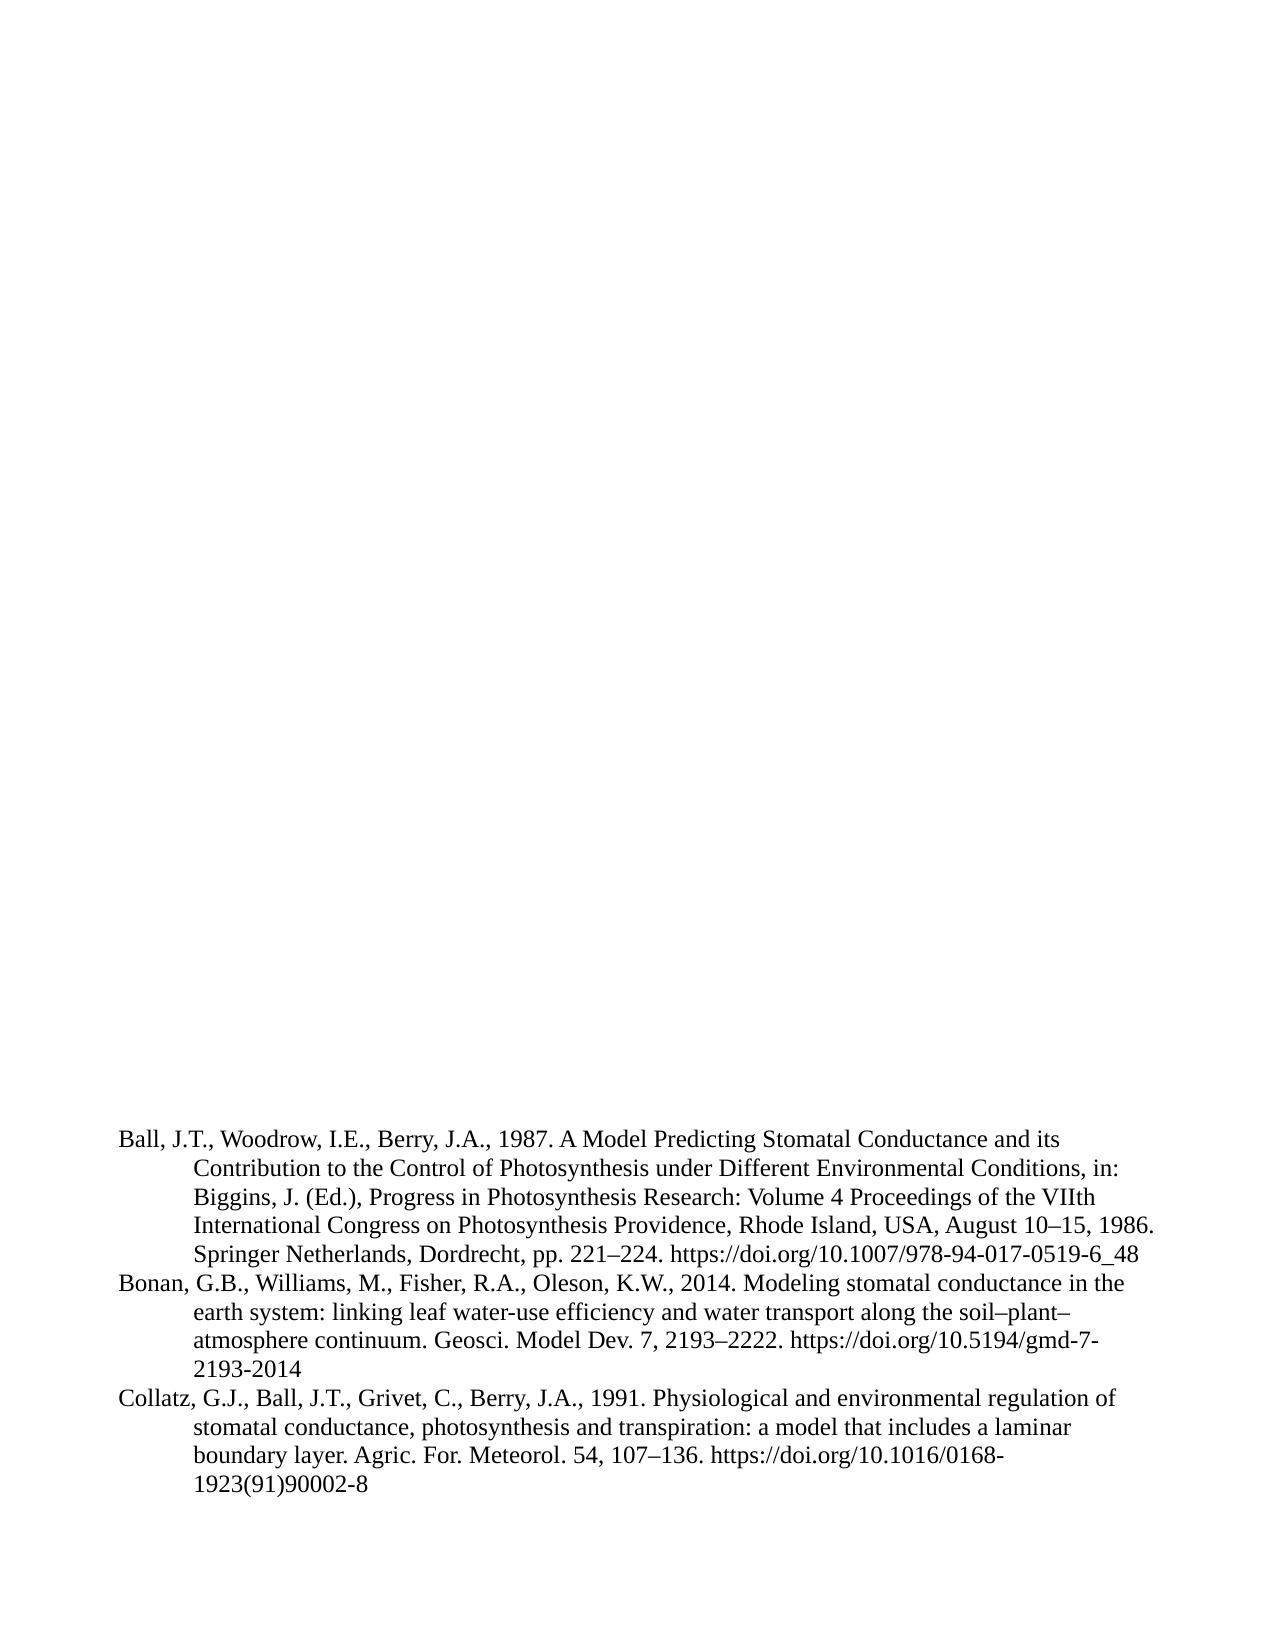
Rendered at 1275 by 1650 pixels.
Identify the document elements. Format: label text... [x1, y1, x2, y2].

text Ball, J.T., Woodrow, I.E., Berry, J.A., 1987. A Model Predicting Stomatal Conductance and its Contribution to the Control of Photosynthesis under Different Environmental Conditions, in: Biggins, J. (Ed.), Progress in Photosynthesis Research: Volume 4 Proceedings of the VIIth International Congress on Photosynthesis Providence, Rhode Island, USA, August 10–15, 1986. Springer Netherlands, Dordrecht, pp. 221–224. https://doi.org/10.1007/978-94-017-0519-6_48 [118, 1124, 1157, 1268]
text Bonan, G.B., Williams, M., Fisher, R.A., Oleson, K.W., 2014. Modeling stomatal conductance in the earth system: linking leaf water-use efficiency and water transport along the soil–plant–atmosphere continuum. Geosci. Model Dev. 7, 2193–2222. https://doi.org/10.5194/gmd-7-2193-2014 [118, 1268, 1157, 1383]
text Collatz, G.J., Ball, J.T., Grivet, C., Berry, J.A., 1991. Physiological and environmental regulation of stomatal conductance, photosynthesis and transpiration: a model that includes a laminar boundary layer. Agric. For. Meteorol. 54, 107–136. https://doi.org/10.1016/0168-1923(91)90002-8 [118, 1383, 1157, 1498]
